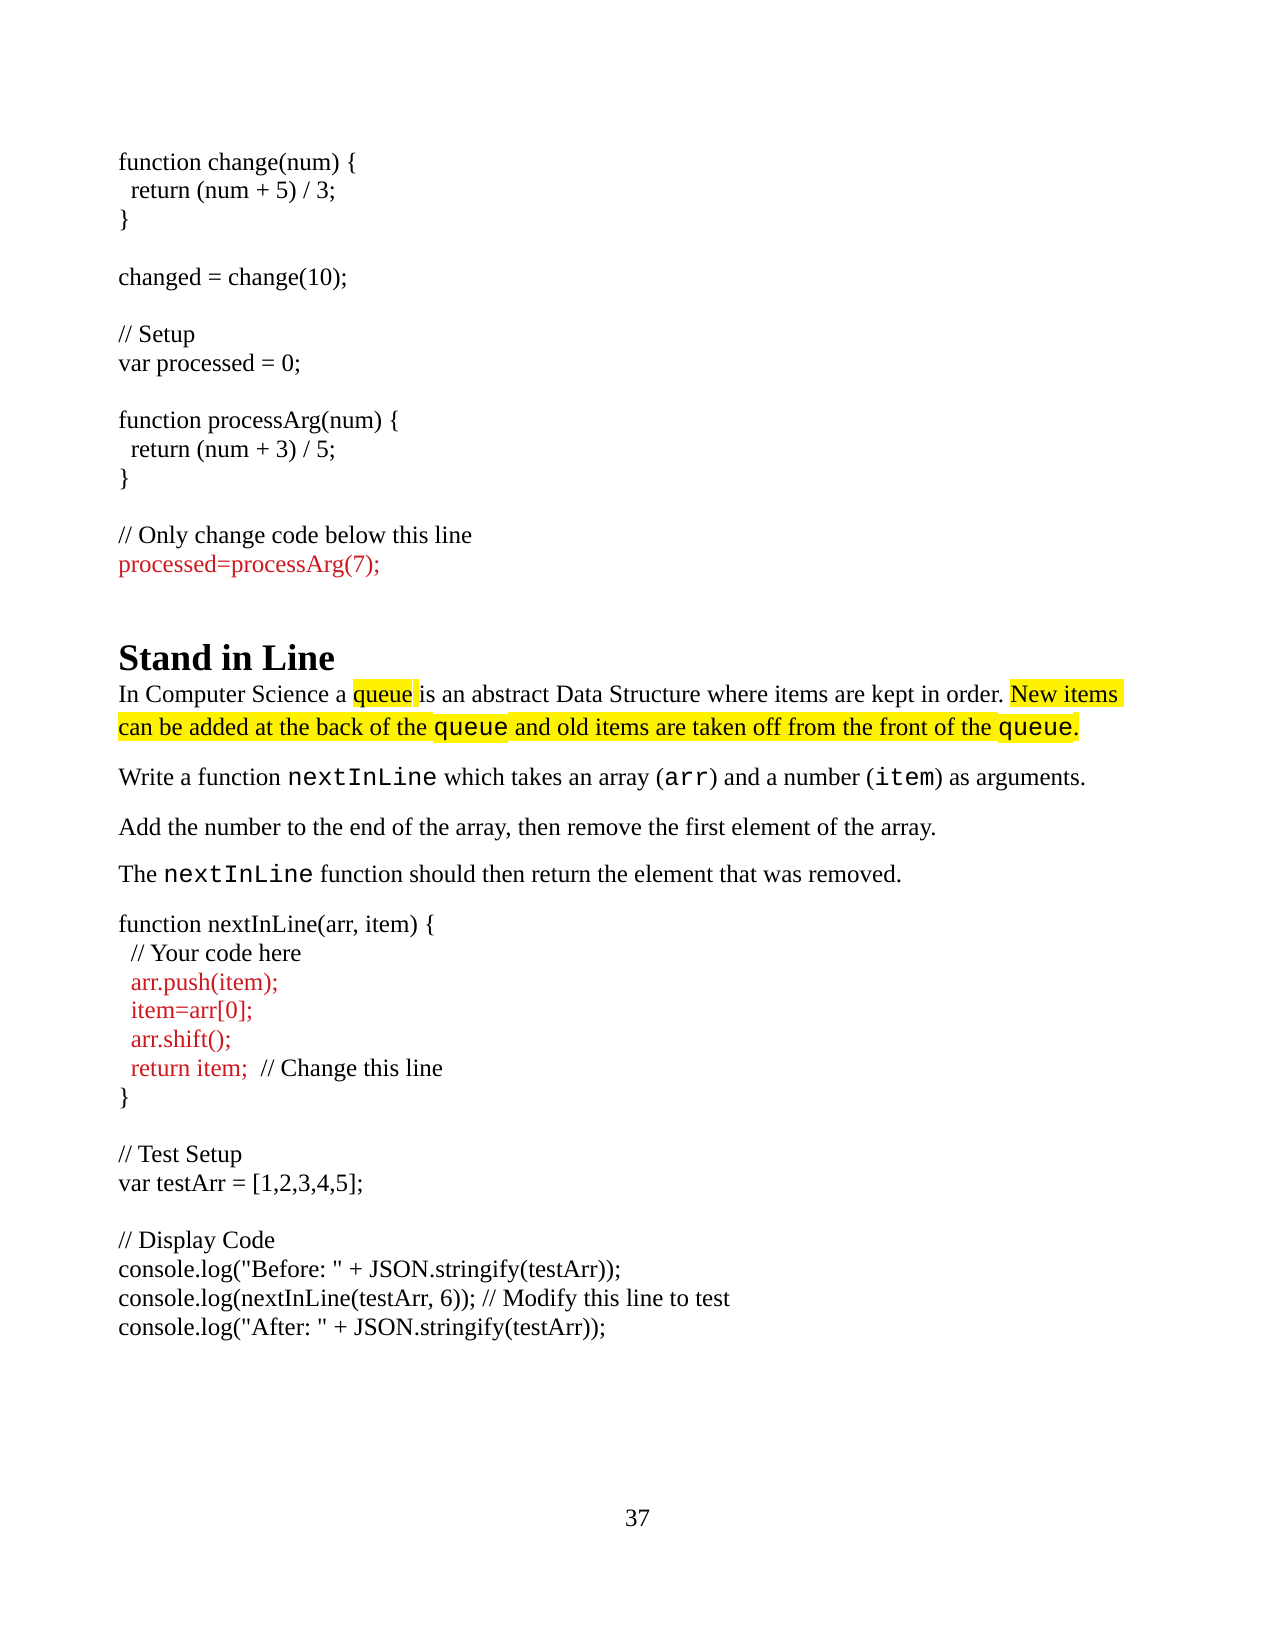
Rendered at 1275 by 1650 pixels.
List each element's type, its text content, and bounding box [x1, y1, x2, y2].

text item=arr[0]; [118, 996, 1157, 1024]
text return item; // Change this line [118, 1053, 1157, 1082]
text // Setup [118, 319, 1157, 348]
text // Display Code [118, 1226, 1157, 1254]
text function processArg(num) { [118, 406, 1157, 434]
text console.log("Before: " + JSON.stringify(testArr)); [118, 1254, 1157, 1283]
text return (num + 5) / 3; [118, 176, 1157, 204]
text } [118, 463, 1157, 492]
text The nextInLine function should then return the element that was removed. [118, 859, 1157, 890]
subtitle Stand in Line [118, 636, 1157, 679]
text Add the number to the end of the array, then remove the first element of the array. [118, 812, 1157, 841]
text In Computer Science a queue is an abstract Data Structure where items are kept in order. New items can be added at the back of the queue and old items are taken off from the front of the queue. [118, 679, 1157, 743]
text var testArr = [1,2,3,4,5]; [118, 1168, 1157, 1197]
text } [118, 1082, 1157, 1111]
text Write a function nextInLine which takes an array (arr) and a number (item) as arguments. [118, 762, 1157, 793]
text console.log("After: " + JSON.stringify(testArr)); [118, 1312, 1157, 1341]
text function nextInLine(arr, item) { [118, 909, 1157, 938]
text // Only change code below this line [118, 521, 1157, 549]
text changed = change(10); [118, 262, 1157, 291]
text console.log(nextInLine(testArr, 6)); // Modify this line to test [118, 1283, 1157, 1312]
text processed=processArg(7); [118, 549, 1157, 578]
text } [118, 204, 1157, 233]
text function change(num) { [118, 147, 1157, 176]
text return (num + 3) / 5; [118, 434, 1157, 463]
text arr.push(item); [118, 967, 1157, 996]
text var processed = 0; [118, 348, 1157, 377]
text // Test Setup [118, 1139, 1157, 1168]
text arr.shift(); [118, 1024, 1157, 1053]
text // Your code here [118, 938, 1157, 967]
